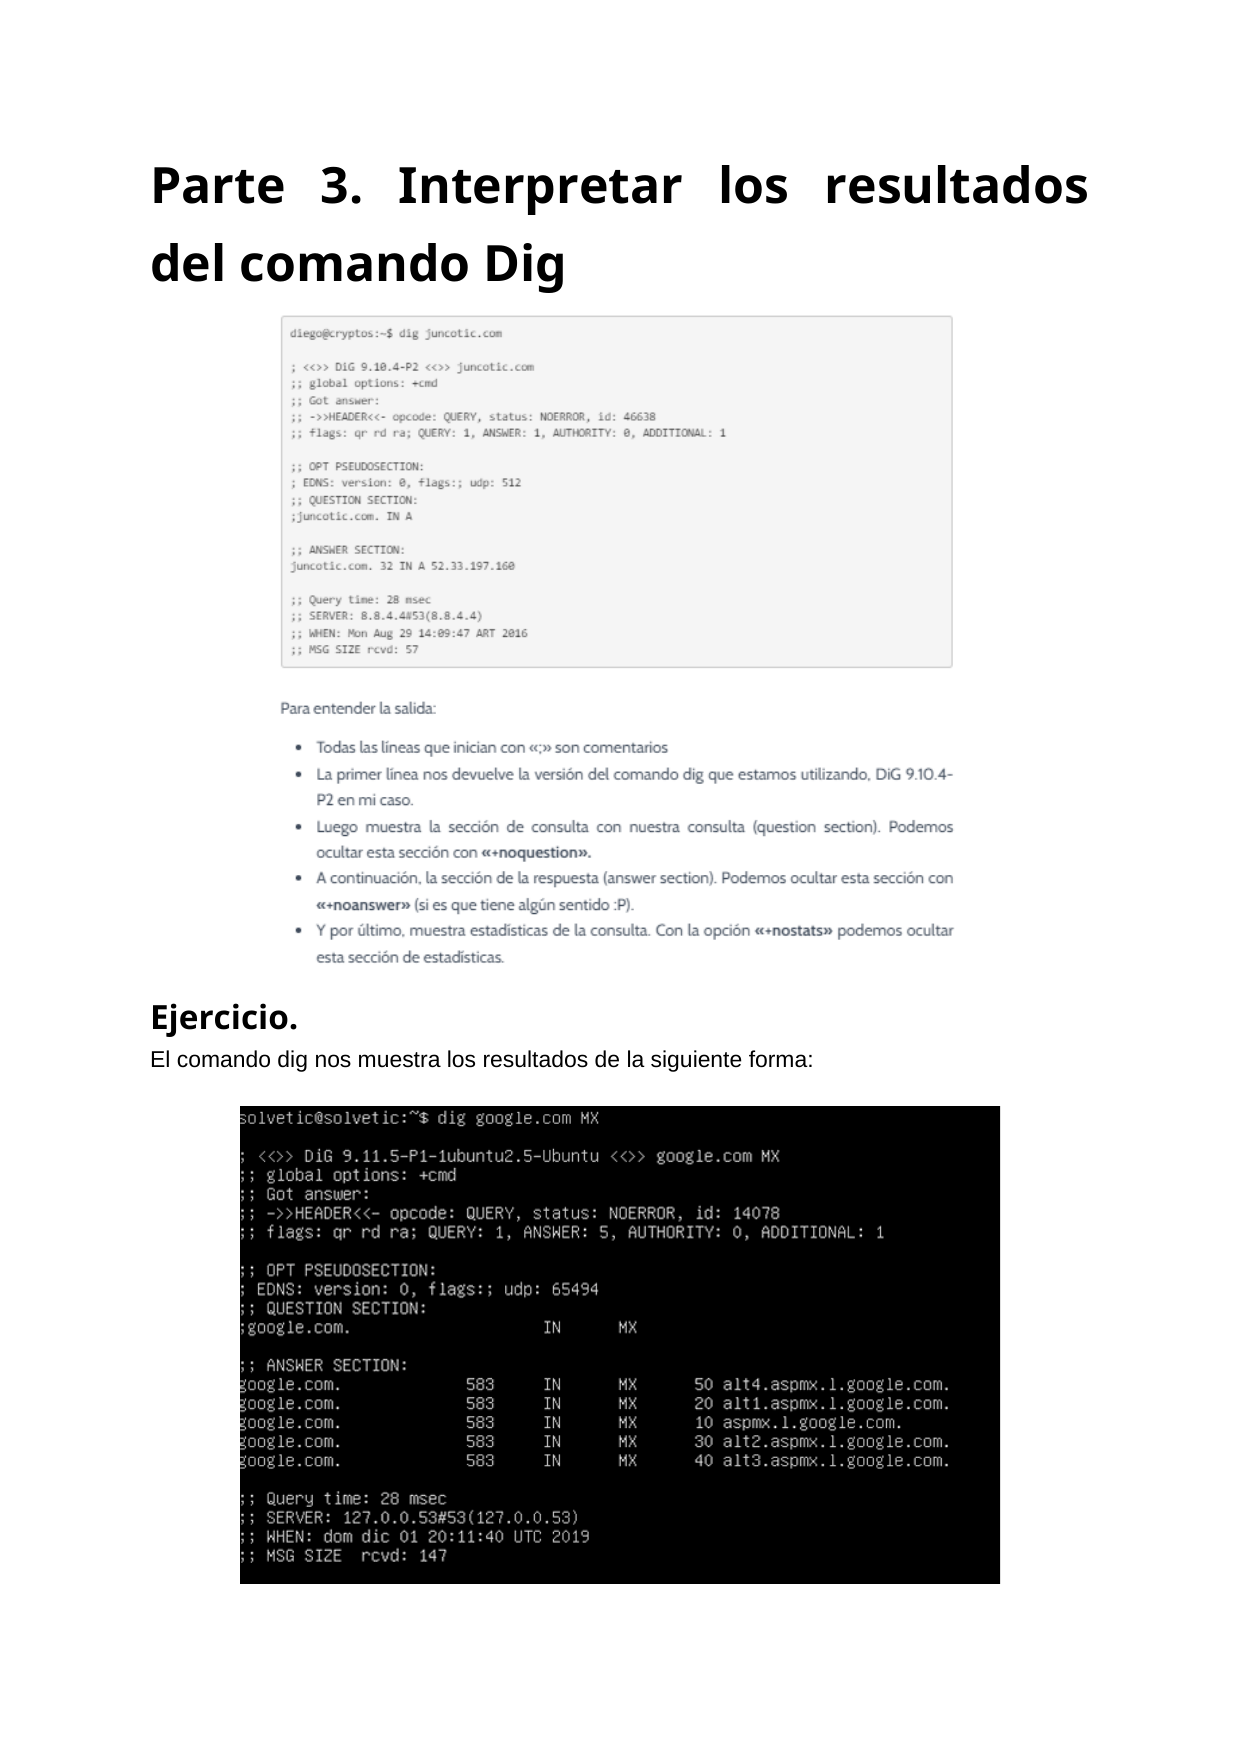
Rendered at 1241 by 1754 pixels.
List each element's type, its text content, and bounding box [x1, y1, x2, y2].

picture [240, 1106, 1001, 1584]
text Parte 3. Interpretar los resultados del comando Dig [150, 150, 1090, 296]
picture [271, 306, 870, 991]
text Ejercicio. [150, 994, 1090, 1039]
text El comando dig nos muestra los resultados de la siguiente forma: [150, 1046, 1090, 1073]
